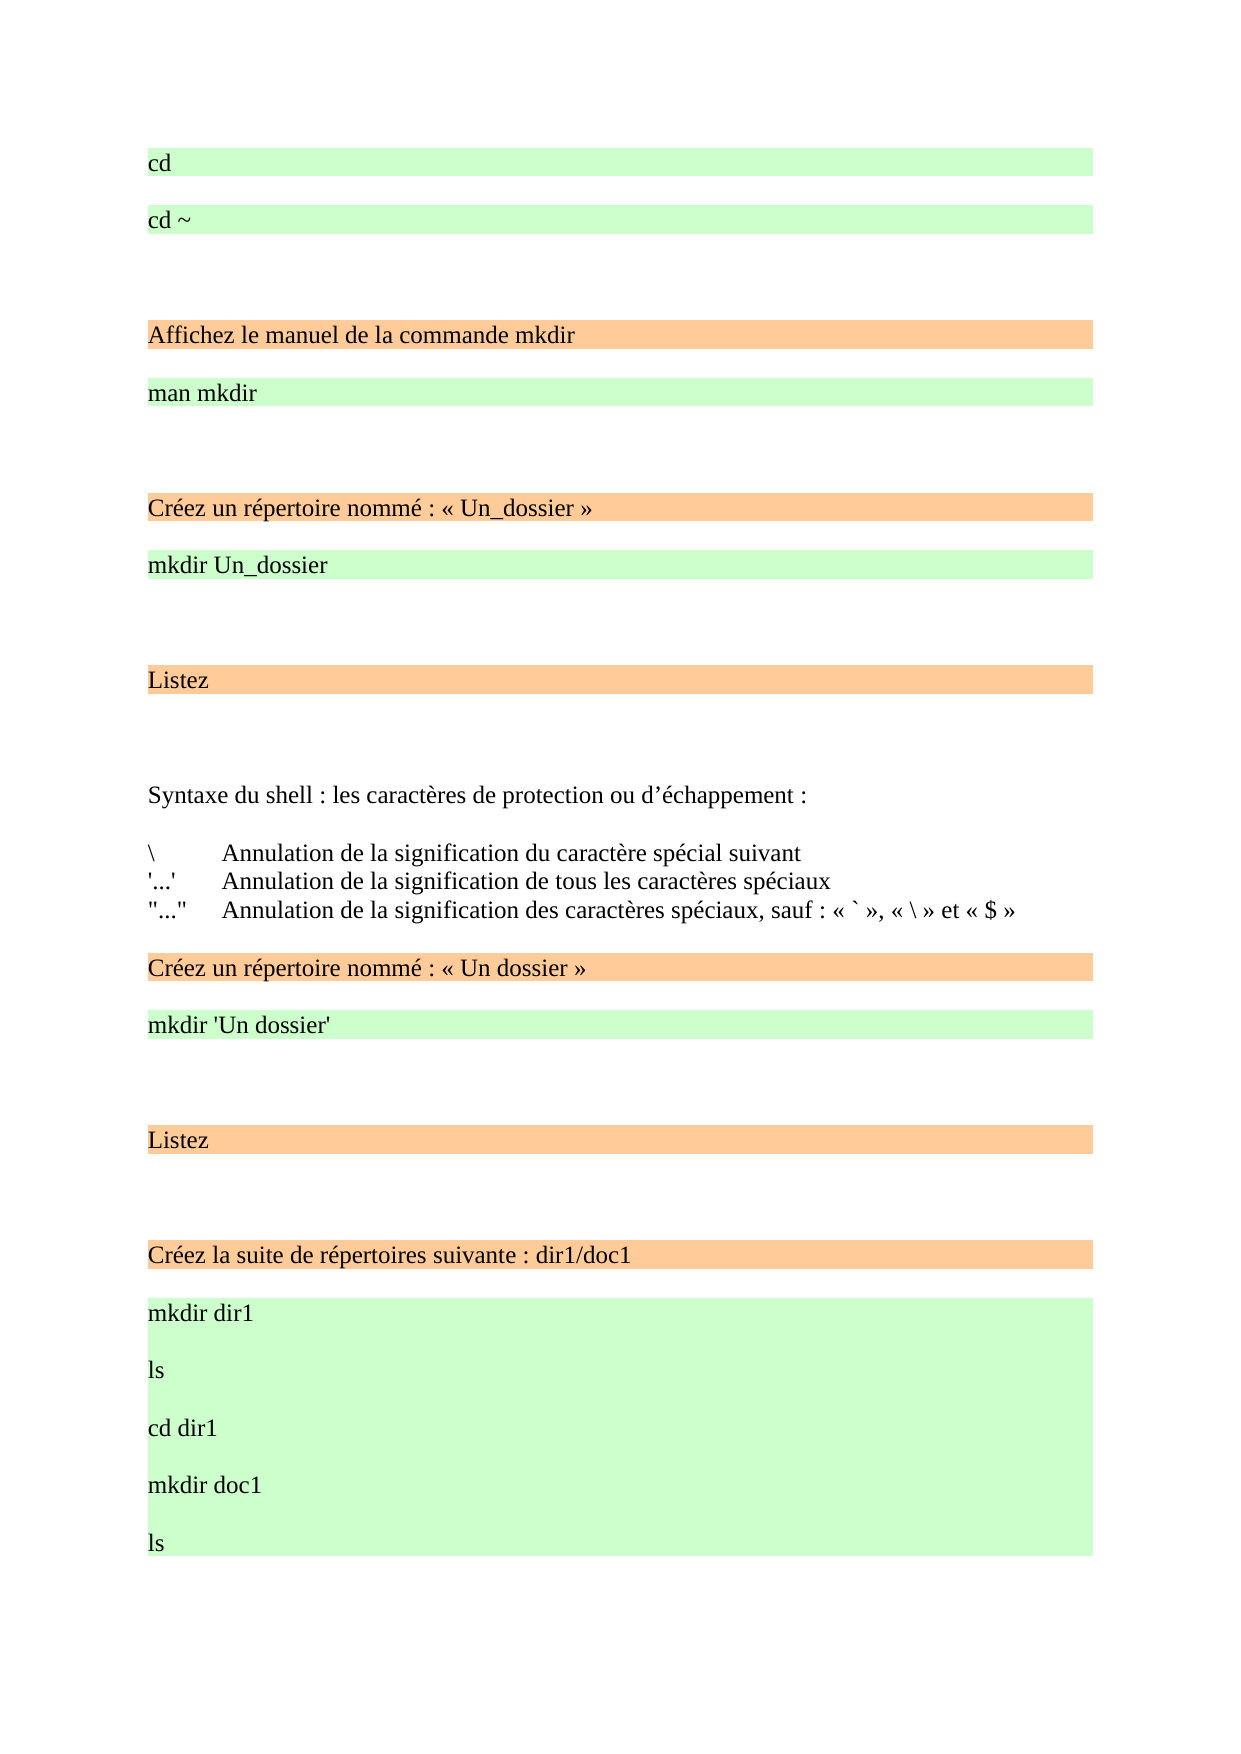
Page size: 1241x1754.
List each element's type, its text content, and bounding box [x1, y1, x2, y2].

text Affichez le manuel de la commande mkdir [148, 320, 1093, 349]
text mkdir 'Un dossier' [148, 1010, 1093, 1039]
text mkdir Un_dossier [148, 550, 1093, 579]
text mkdir dir1 [148, 1298, 1093, 1326]
text Créez un répertoire nommé : « Un dossier » [148, 953, 1093, 981]
text Listez [148, 1125, 1093, 1154]
text "..." Annulation de la signification des caractères spéciaux, sauf : « ` », « \ » et « $ » [148, 895, 1093, 924]
text cd dir1 [148, 1413, 1093, 1441]
text ls [148, 1355, 1093, 1384]
text cd ~ [148, 205, 1093, 234]
text Listez [148, 665, 1093, 694]
text \ Annulation de la signification du caractère spécial suivant [148, 838, 1093, 866]
text Créez la suite de répertoires suivante : dir1/doc1 [148, 1240, 1093, 1269]
text Créez un répertoire nommé : « Un_dossier » [148, 493, 1093, 521]
text mkdir doc1 [148, 1470, 1093, 1499]
text man mkdir [148, 378, 1093, 406]
text Syntaxe du shell : les caractères de protection ou d’échappement : [148, 780, 1093, 809]
text cd [148, 148, 1093, 176]
text ls [148, 1528, 1093, 1556]
text '...' Annulation de la signification de tous les caractères spéciaux [148, 866, 1093, 895]
